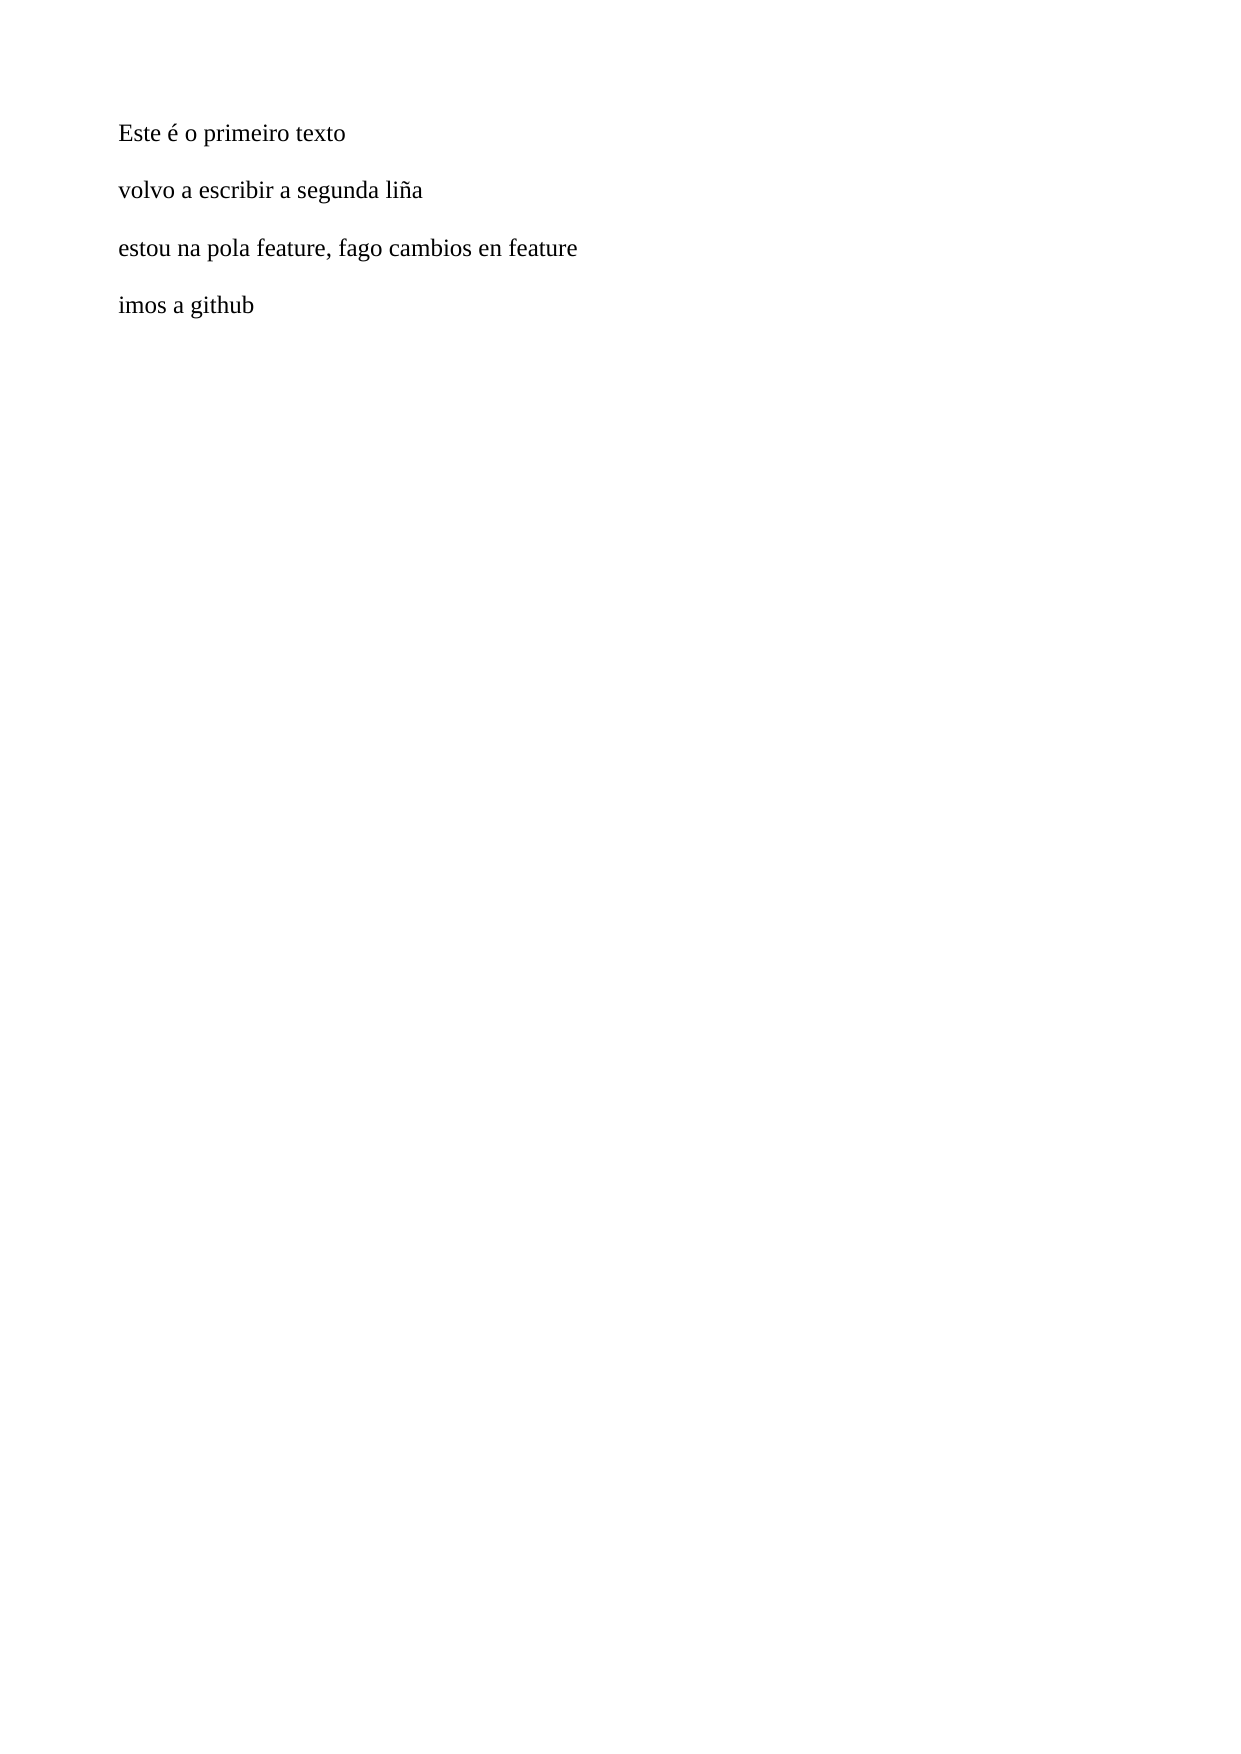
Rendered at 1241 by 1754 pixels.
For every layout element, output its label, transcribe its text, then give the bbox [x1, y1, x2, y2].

text imos a github [118, 291, 1122, 319]
text volvo a escribir a segunda liña [118, 176, 1122, 204]
text Este é o primeiro texto [118, 118, 1122, 147]
text estou na pola feature, fago cambios en feature [118, 233, 1122, 262]
